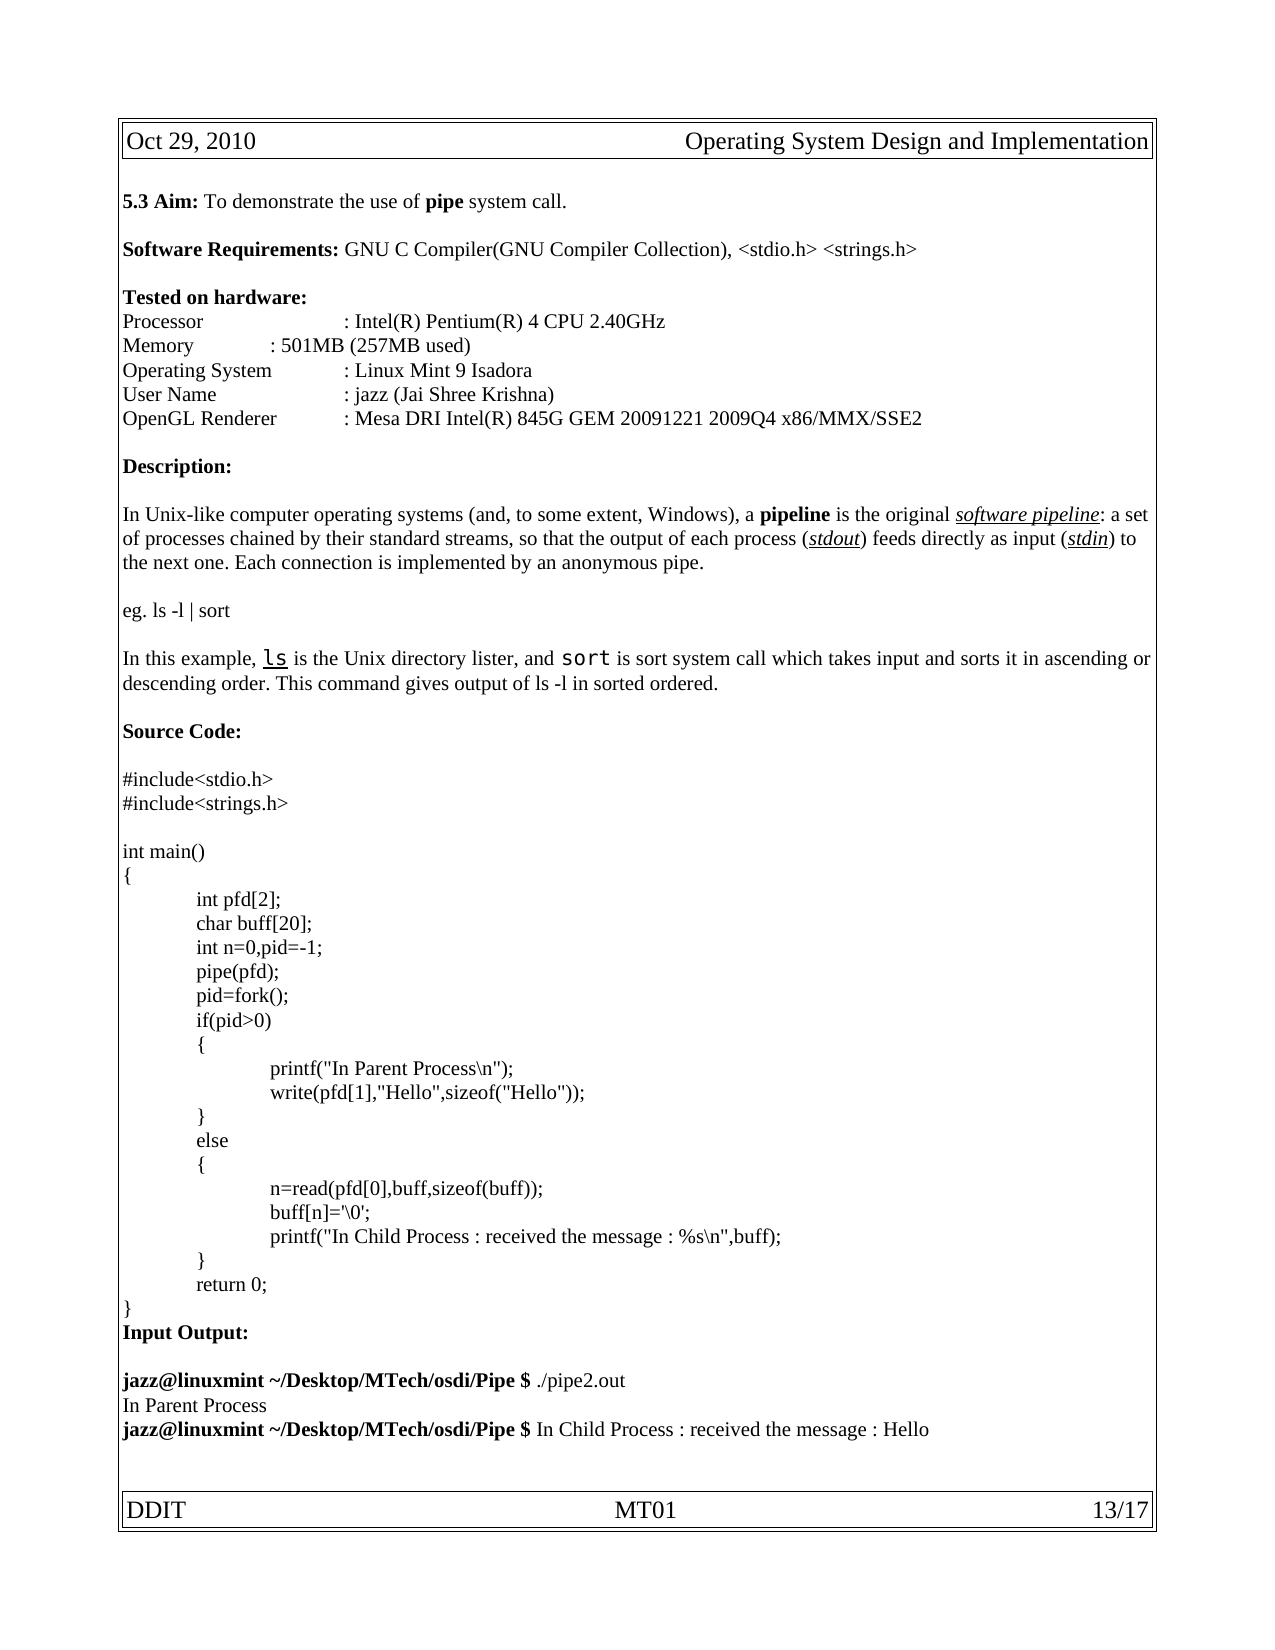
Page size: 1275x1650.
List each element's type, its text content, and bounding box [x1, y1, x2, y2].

text In this example, ls is the Unix directory lister, and sort is sort system call which takes input and sorts it in ascending or descending order. This command gives output of ls -l in sorted ordered. [122, 646, 1153, 695]
text { [122, 1032, 1153, 1056]
text Source Code: [122, 719, 1153, 743]
text } [122, 1248, 1153, 1272]
text In Unix-like computer operating systems (and, to some extent, Windows), a pipeline is the original software pipeline: a set of processes chained by their standard streams, so that the output of each process (stdout) feeds directly as input (stdin) to the next one. Each connection is implemented by an anonymous pipe. [122, 502, 1153, 574]
text pipe(pfd); [122, 959, 1153, 983]
text { [122, 863, 1153, 887]
text pid=fork(); [122, 983, 1153, 1007]
text printf("In Child Process : received the message : %s\n",buff); [122, 1224, 1153, 1248]
text eg. ls -l | sort [122, 598, 1153, 622]
text Input Output: [122, 1320, 1153, 1344]
text else [122, 1128, 1153, 1152]
text } [122, 1296, 1153, 1320]
text } [122, 1104, 1153, 1128]
text printf("In Parent Process\n"); [122, 1056, 1153, 1080]
text 5.3 Aim: To demonstrate the use of pipe system call. [122, 189, 1153, 213]
text Software Requirements: GNU C Compiler(GNU Compiler Collection), <stdio.h> <strings.h> [122, 237, 1153, 261]
text Description: [122, 454, 1153, 478]
text #include<strings.h> [122, 791, 1153, 815]
text char buff[20]; [122, 911, 1153, 935]
text OpenGL Renderer : Mesa DRI Intel(R) 845G GEM 20091221 2009Q4 x86/MMX/SSE2 [122, 406, 1153, 430]
text if(pid>0) [122, 1007, 1153, 1032]
text { [122, 1152, 1153, 1176]
text Processor : Intel(R) Pentium(R) 4 CPU 2.40GHz [122, 309, 1153, 333]
text buff[n]='\0'; [122, 1200, 1153, 1224]
text jazz@linuxmint ~/Desktop/MTech/osdi/Pipe $ ./pipe2.out [122, 1368, 1153, 1392]
text Operating System : Linux Mint 9 Isadora [122, 357, 1153, 382]
text Tested on hardware: [122, 285, 1153, 309]
text User Name : jazz (Jai Shree Krishna) [122, 382, 1153, 406]
text In Parent Process [122, 1392, 1153, 1417]
text return 0; [122, 1272, 1153, 1296]
text jazz@linuxmint ~/Desktop/MTech/osdi/Pipe $ In Child Process : received the message : Hello [122, 1417, 1153, 1441]
text int n=0,pid=-1; [122, 935, 1153, 959]
text int pfd[2]; [122, 887, 1153, 911]
text int main() [122, 839, 1153, 863]
text write(pfd[1],"Hello",sizeof("Hello")); [122, 1080, 1153, 1104]
text #include<stdio.h> [122, 767, 1153, 791]
text Memory : 501MB (257MB used) [122, 333, 1153, 357]
text n=read(pfd[0],buff,sizeof(buff)); [122, 1176, 1153, 1200]
